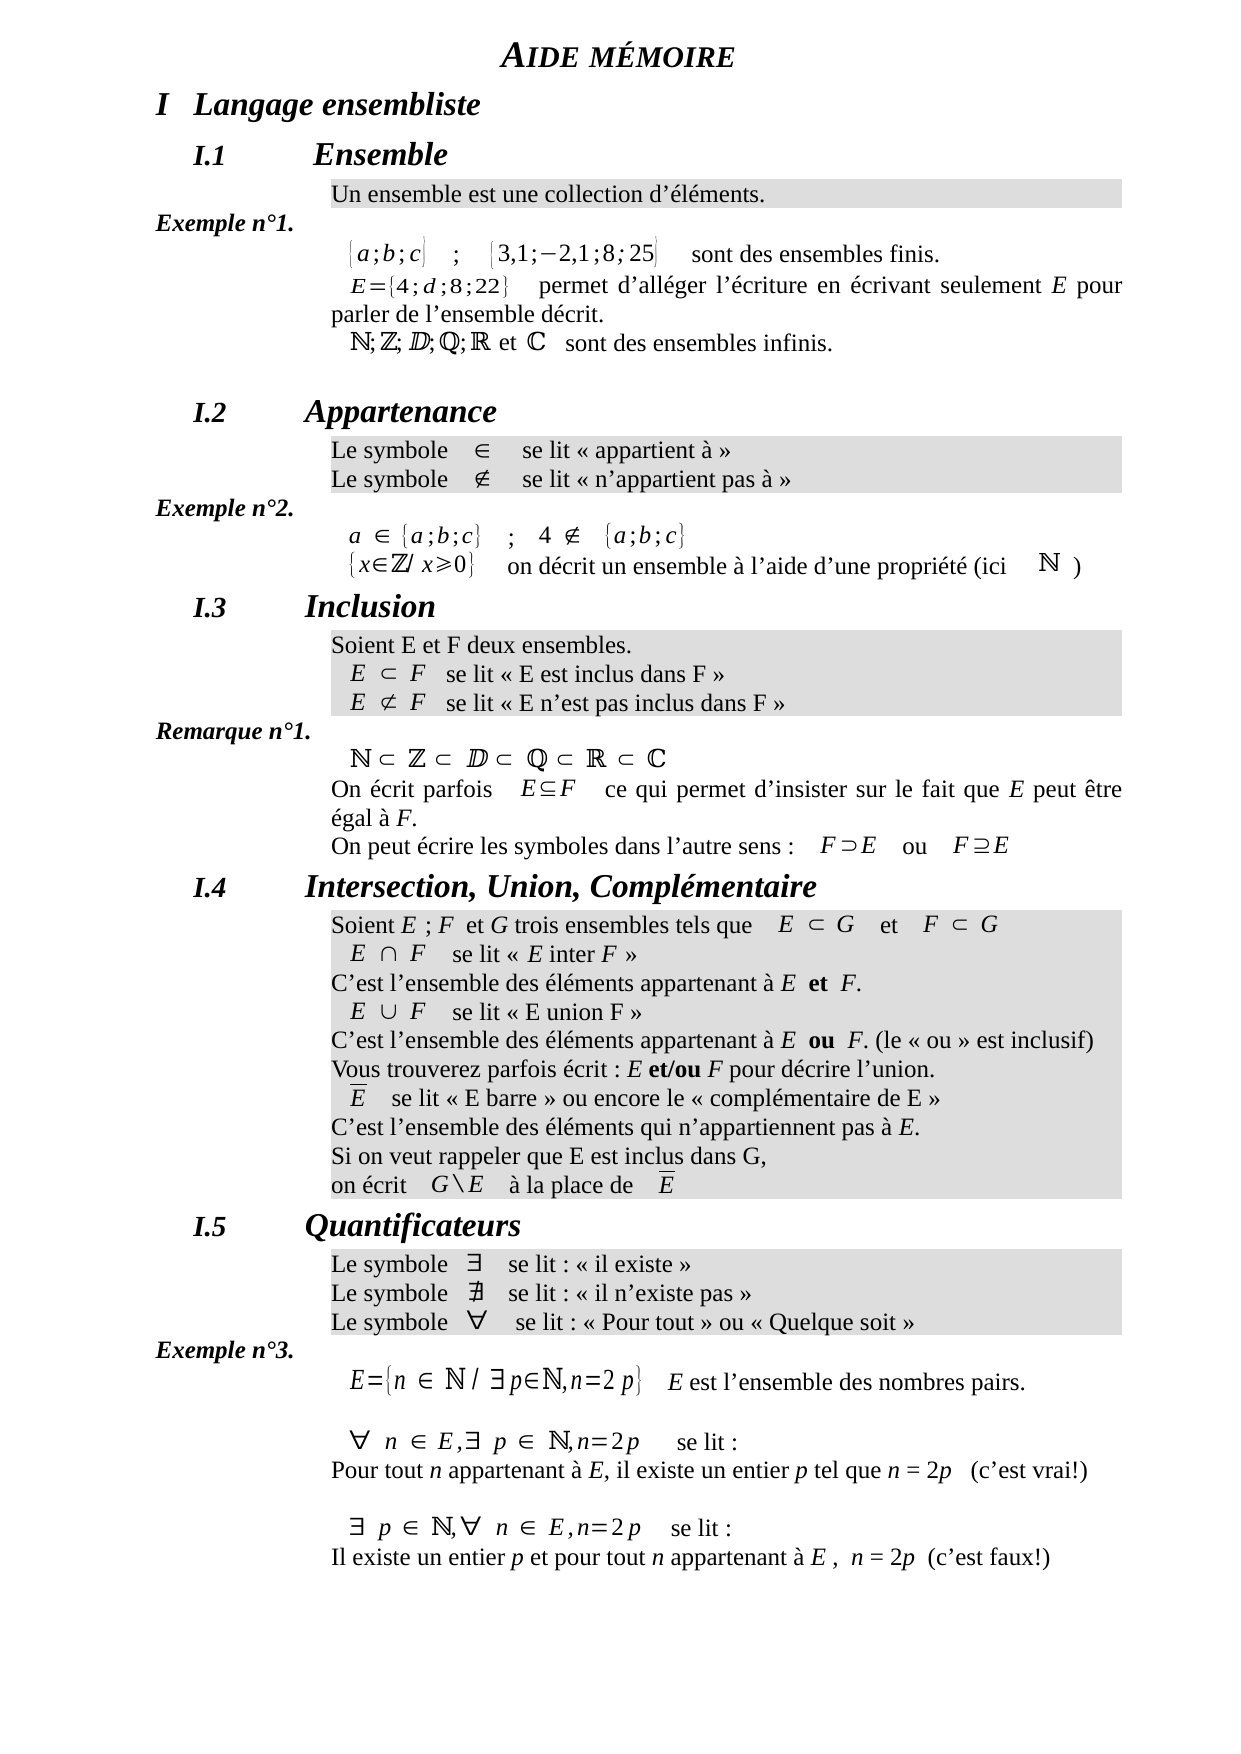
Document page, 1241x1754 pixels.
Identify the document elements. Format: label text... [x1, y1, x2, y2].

text Le symbole se lit : « il existe » [331, 1249, 1122, 1278]
subtitle Langage ensembliste [156, 84, 1122, 123]
text Le symbole se lit : « Pour tout » ou « Quelque soit » [331, 1307, 1122, 1335]
subtitle Inclusion [193, 586, 1122, 624]
text Un ensemble est une collection d’éléments. [331, 179, 1122, 208]
text Pour tout n appartenant à E, il existe un entier p tel que n = 2p (c’est vrai!) [331, 1456, 1122, 1484]
text ; sont des ensembles finis. [331, 236, 1122, 270]
text Vous trouverez parfois écrit : E et/ou F pour décrire l’union. [331, 1054, 1122, 1083]
text E est l’ensemble des nombres pairs. [331, 1364, 1122, 1398]
text Le symbole se lit : « il n’existe pas » [331, 1278, 1122, 1307]
subtitle Appartenance [193, 391, 1122, 430]
text Si on veut rappeler que E est inclus dans G, [331, 1141, 1122, 1170]
text C’est l’ensemble des éléments appartenant à E et F. [331, 968, 1122, 997]
text C’est l’ensemble des éléments qui n’appartiennent pas à E. [331, 1112, 1122, 1141]
text C’est l’ensemble des éléments appartenant à E ou F. (le « ou » est inclusif) [331, 1025, 1122, 1054]
subtitle Ensemble [193, 134, 1122, 173]
text se lit « E n’est pas inclus dans F » [331, 688, 1122, 716]
text se lit « E inter F » [331, 939, 1122, 968]
text on écrit à la place de [331, 1170, 1122, 1199]
text On peut écrire les symboles dans l’autre sens : ou [331, 831, 1122, 860]
text Soient E et F deux ensembles. [331, 630, 1122, 659]
text Aide mémoire [118, 29, 1122, 78]
text Soient E ; F et G trois ensembles tels que et [331, 910, 1122, 939]
text permet d’alléger l’écriture en écrivant seulement E pour parler de l’ensemble décrit. [331, 270, 1122, 328]
text on décrit un ensemble à l’aide d’une propriété (ici ) [331, 551, 1122, 580]
text sont des ensembles infinis. [331, 328, 1122, 357]
text se lit « E barre » ou encore le « complémentaire de E » [331, 1083, 1122, 1112]
text se lit : [331, 1427, 1122, 1456]
text Le symbole se lit « n’appartient pas à » [331, 464, 1122, 493]
text se lit « E est inclus dans F » [331, 659, 1122, 688]
text ; [331, 522, 1122, 551]
text On écrit parfois ce qui permet d’insister sur le fait que E peut être égal à F. [331, 774, 1122, 831]
text Il existe un entier p et pour tout n appartenant à E , n = 2p (c’est faux!) [331, 1542, 1122, 1571]
text Le symbole se lit « appartient à » [331, 436, 1122, 464]
subtitle Quantificateurs [193, 1205, 1122, 1243]
subtitle Intersection, Union, Complémentaire [193, 866, 1122, 904]
text se lit « E union F » [331, 997, 1122, 1025]
text se lit : [331, 1513, 1122, 1542]
